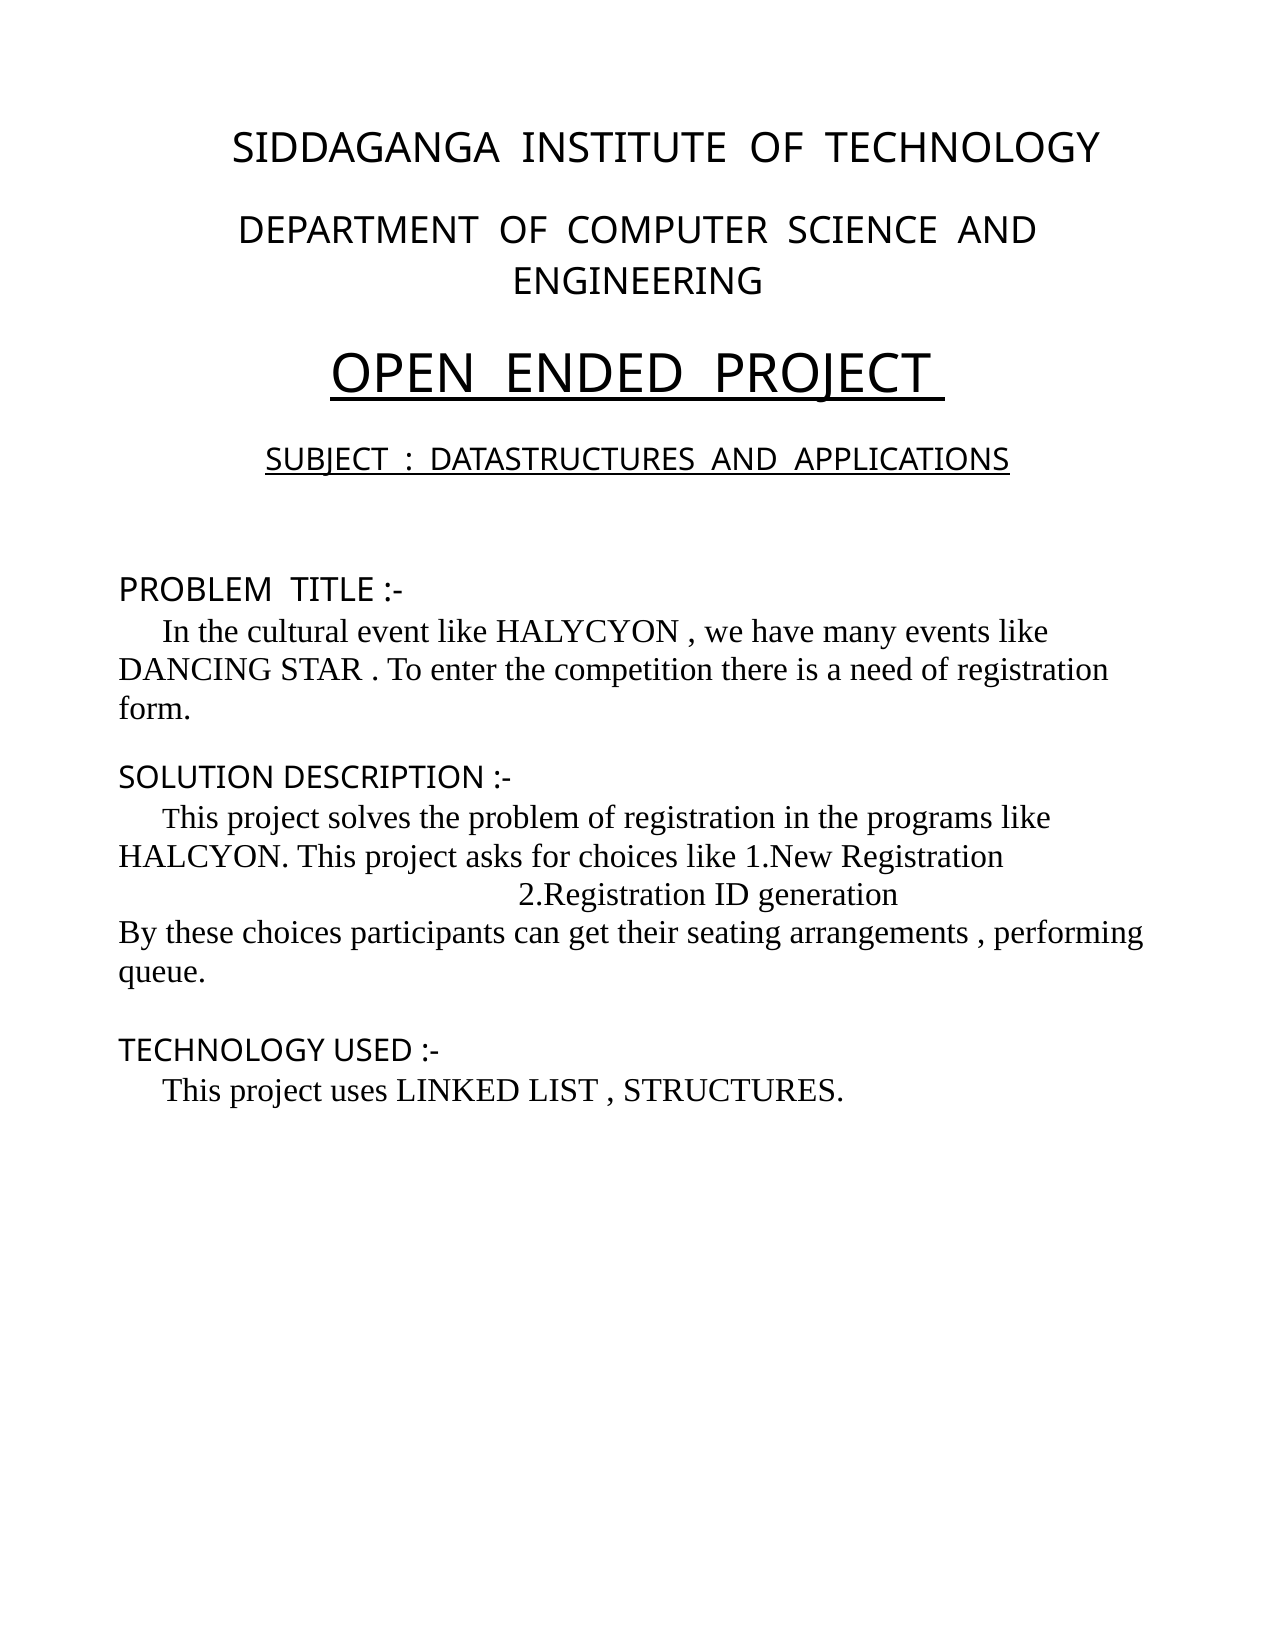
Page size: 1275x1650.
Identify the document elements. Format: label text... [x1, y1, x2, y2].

text This project solves the problem of registration in the programs like HALCYON. This project asks for choices like 1.New Registration [118, 798, 1157, 874]
text 2.Registration ID generation [118, 874, 1157, 913]
text OPEN ENDED PROJECT [118, 334, 1157, 408]
text TECHNOLOGY USED :- [118, 1028, 1157, 1070]
text This project uses LINKED LIST , STRUCTURES. [118, 1070, 1157, 1108]
text In the cultural event like HALYCYON , we have many events like DANCING STAR . To enter the competition there is a need of registration form. [118, 611, 1157, 726]
text SUBJECT : DATASTRUCTURES AND APPLICATIONS [118, 437, 1157, 479]
text SOLUTION DESCRIPTION :- [118, 755, 1157, 798]
text DEPARTMENT OF COMPUTER SCIENCE AND ENGINEERING [118, 204, 1157, 306]
text By these choices participants can get their seating arrangements , performing queue. [118, 913, 1157, 989]
text SIDDAGANGA INSTITUTE OF TECHNOLOGY [118, 118, 1157, 175]
text PROBLEM TITLE :- [118, 566, 1157, 611]
